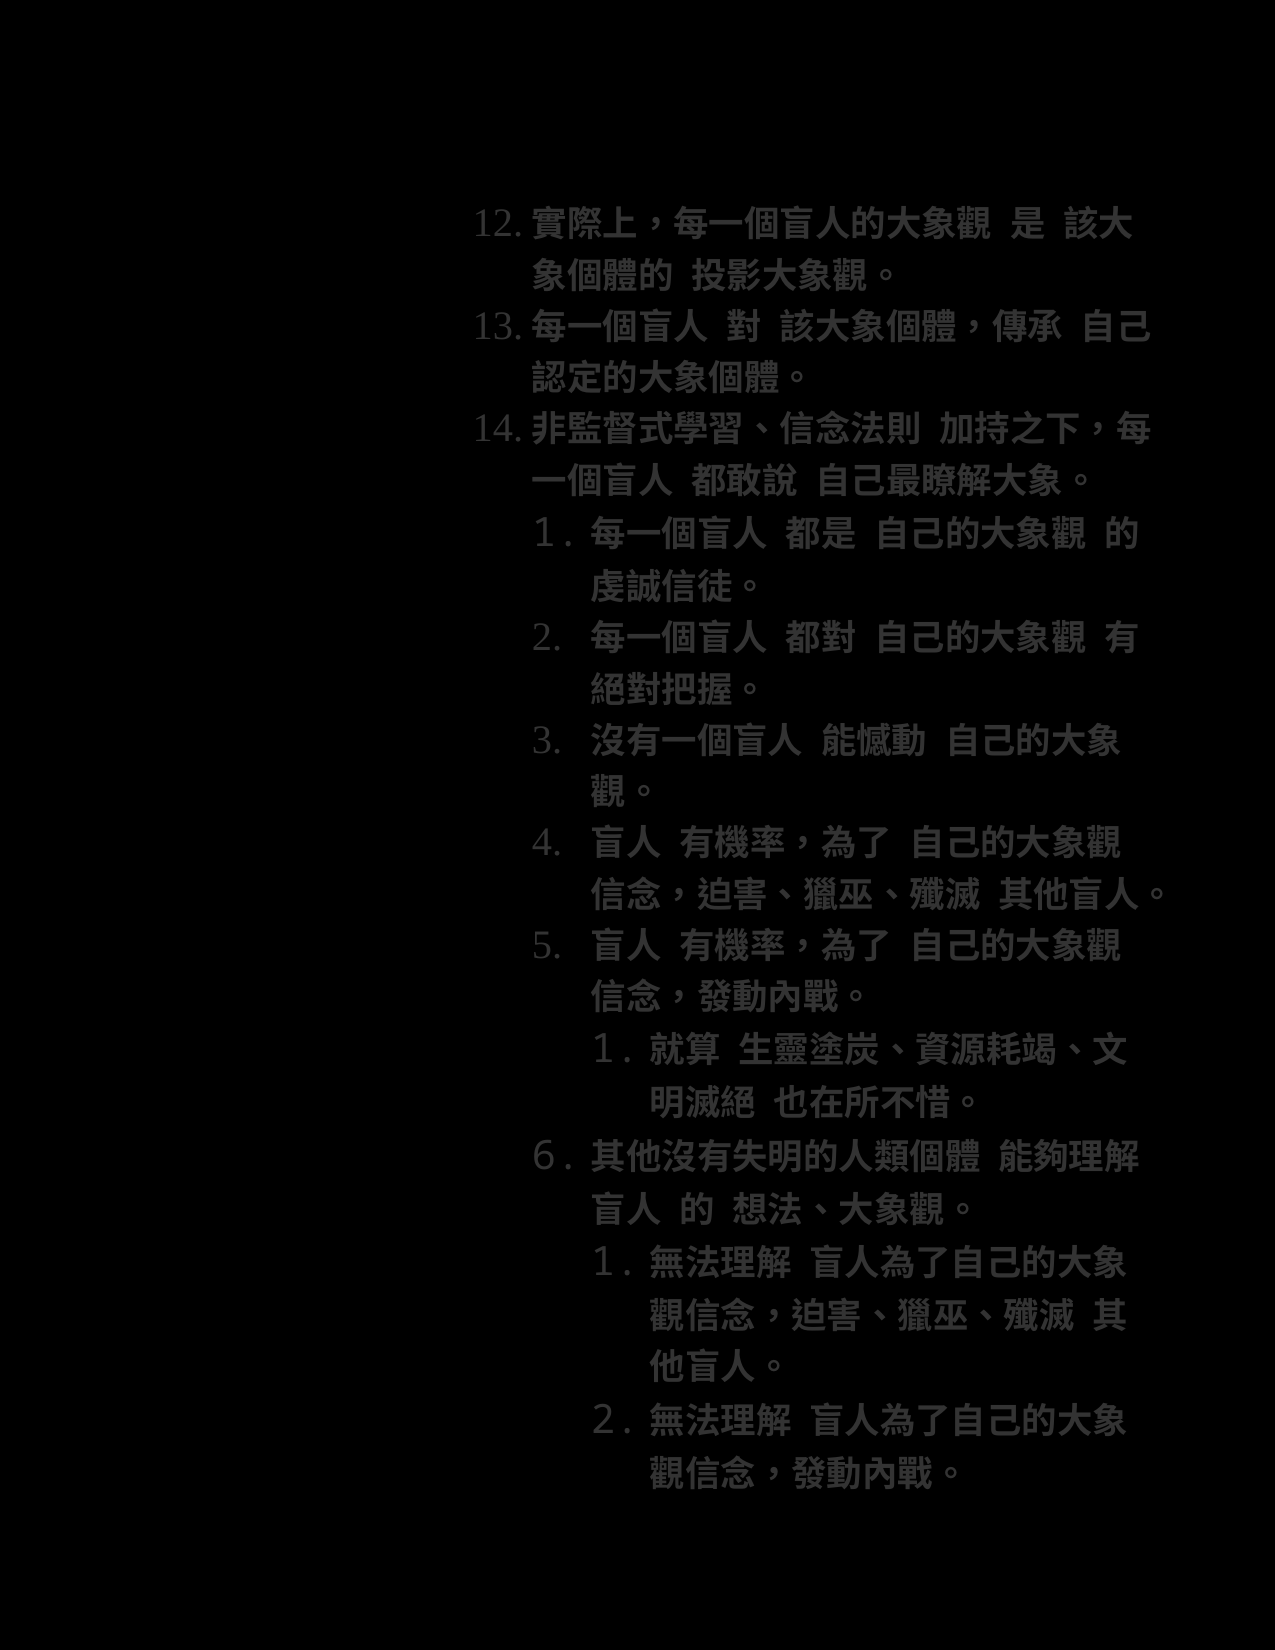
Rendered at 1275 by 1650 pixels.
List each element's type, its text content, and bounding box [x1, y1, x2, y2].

list 無法理解 盲人為了自己的大象觀信念，迫害、獵巫、殲滅 其他盲人。 [591, 1232, 1157, 1390]
list 盲人 有機率，為了 自己的大象觀 信念，迫害、獵巫、殲滅 其他盲人。 [532, 815, 1157, 917]
list 其他沒有失明的人類個體 能夠理解 盲人 的 想法、大象觀。 [532, 1126, 1157, 1232]
list 每一個盲人 對 該大象個體，傳承 自己認定的大象個體。 [472, 298, 1157, 401]
list 每一個盲人 都對 自己的大象觀 有 絕對把握。 [532, 610, 1157, 712]
list 每一個盲人 都是 自己的大象觀 的 虔誠信徒。 [532, 503, 1157, 610]
list 無法理解 盲人為了自己的大象觀信念，發動內戰。 [591, 1390, 1157, 1496]
list 實際上，每一個盲人的大象觀 是 該大象個體的 投影大象觀。 [472, 196, 1157, 298]
list 盲人 有機率，為了 自己的大象觀 信念，發動內戰。 [532, 917, 1157, 1020]
list 沒有一個盲人 能憾動 自己的大象觀。 [532, 712, 1157, 815]
list 就算 生靈塗炭、資源耗竭、文明滅絕 也在所不惜。 [591, 1020, 1157, 1126]
list 非監督式學習、信念法則 加持之下，每一個盲人 都敢說 自己最瞭解大象。 [472, 401, 1157, 503]
